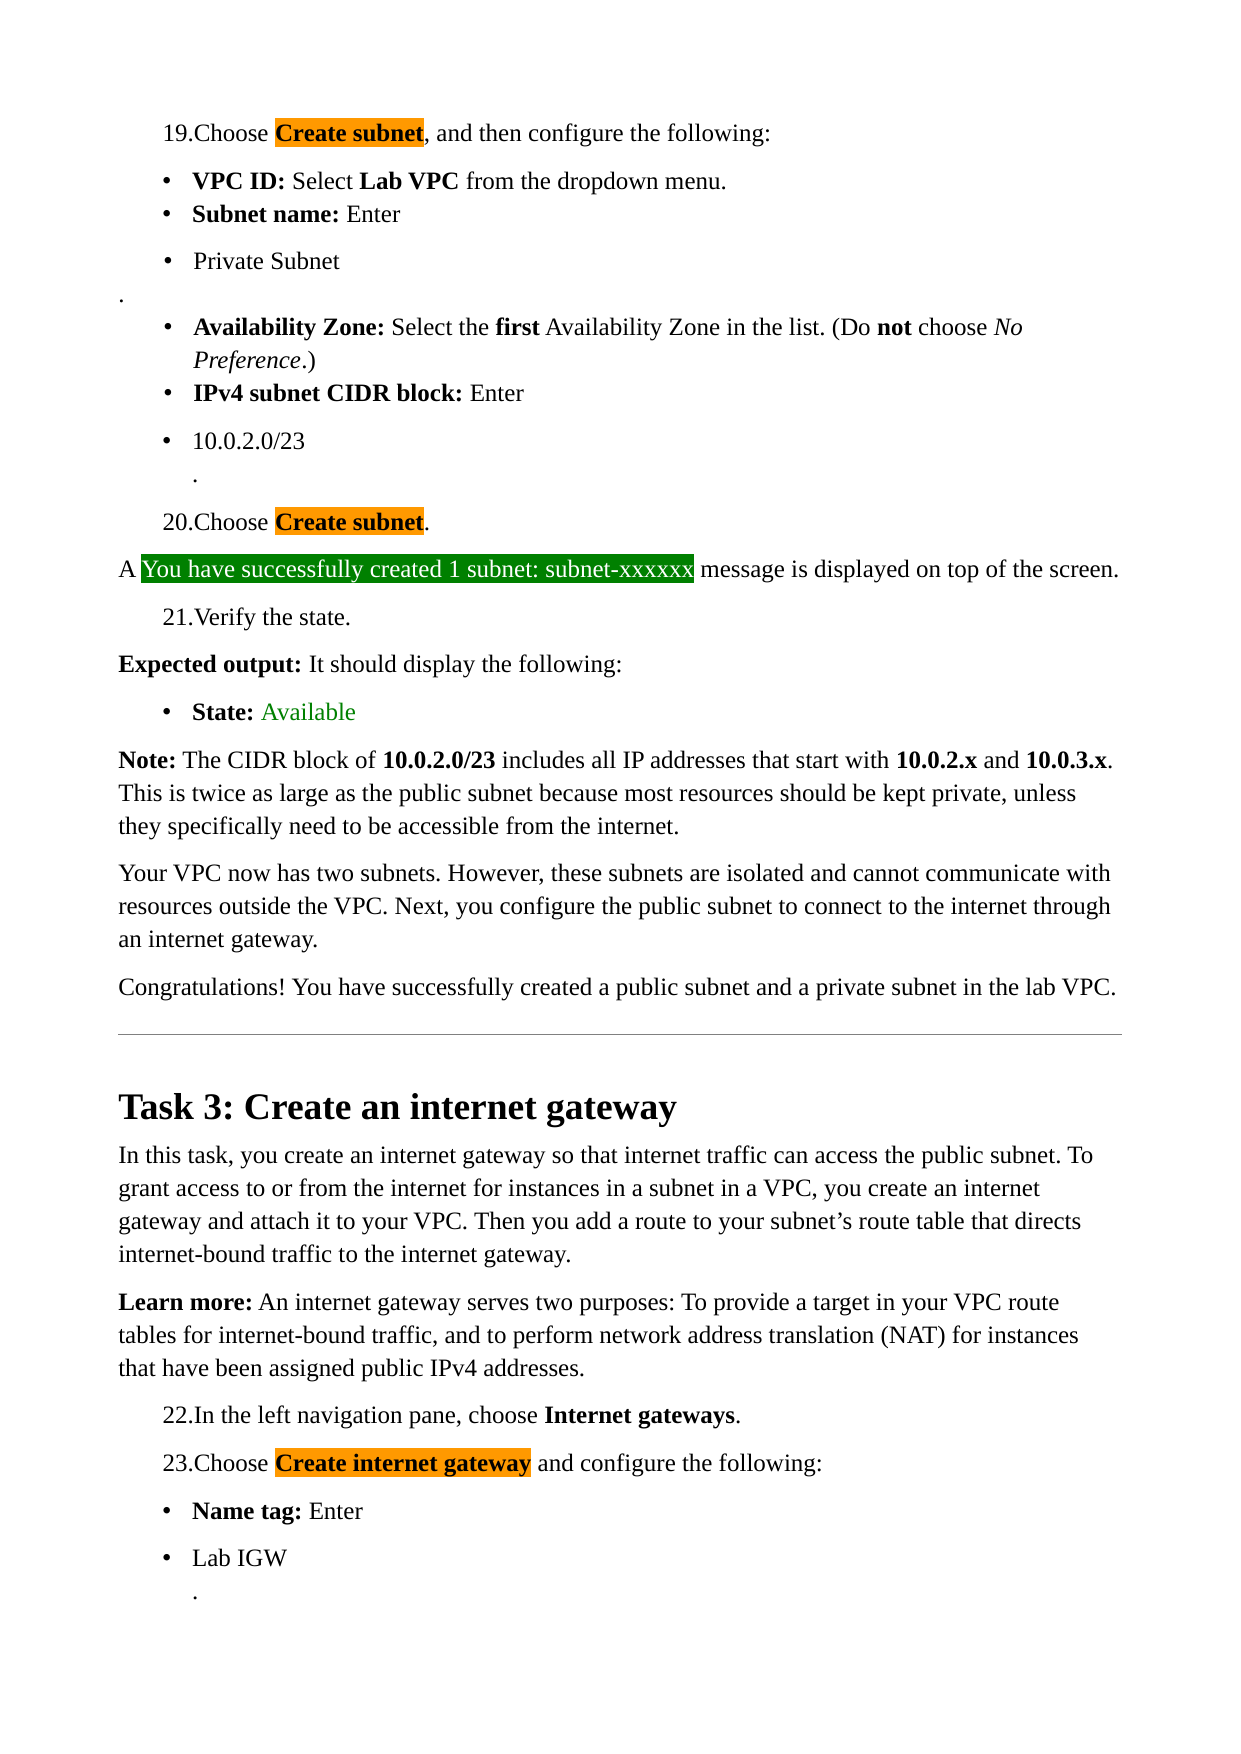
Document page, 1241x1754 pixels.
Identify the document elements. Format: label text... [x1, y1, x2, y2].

text A You have successfully created 1 subnet: subnet-xxxxxx message is displayed on top of the screen. [118, 554, 1122, 583]
list Availability Zone: Select the first Availability Zone in the list. (Do not choose No Preference.) [164, 312, 1122, 374]
subtitle Task 3: Create an internet gateway [118, 1085, 1122, 1128]
list Lab IGW [162, 1543, 1122, 1572]
list Private Subnet [164, 246, 1122, 275]
list Choose Create subnet, and then configure the following: [162, 118, 1122, 147]
text Your VPC now has two subnets. However, these subnets are isolated and cannot communicate with resources outside the VPC. Next, you configure the public subnet to connect to the internet through an internet gateway. [118, 858, 1122, 953]
list Subnet name: Enter [162, 199, 1122, 227]
list Choose Create internet gateway and configure the following: [162, 1448, 1122, 1477]
text Learn more: An internet gateway serves two purposes: To provide a target in your VPC route tables for internet-bound traffic, and to perform network address translation (NAT) for instances that have been assigned public IPv4 addresses. [118, 1287, 1122, 1382]
list . [162, 459, 1122, 488]
text . [118, 279, 1122, 308]
list Name tag: Enter [162, 1496, 1122, 1524]
text Congratulations! You have successfully created a public subnet and a private subnet in the lab VPC. [118, 972, 1122, 1001]
list IPv4 subnet CIDR block: Enter [164, 378, 1122, 407]
list Choose Create subnet. [162, 507, 1122, 535]
list In the left navigation pane, choose Internet gateways. [162, 1401, 1122, 1429]
list Verify the state. [162, 602, 1122, 631]
list State: Available [162, 697, 1122, 726]
text In this task, you create an internet gateway so that internet traffic can access the public subnet. To grant access to or from the internet for instances in a subnet in a VPC, you create an internet gateway and attach it to your VPC. Then you add a route to your subnet’s route table that directs internet-bound traffic to the internet gateway. [118, 1140, 1122, 1268]
list 10.0.2.0/23 [162, 426, 1122, 455]
list . [162, 1576, 1122, 1605]
text Note: The CIDR block of 10.0.2.0/23 includes all IP addresses that start with 10.0.2.x and 10.0.3.x. This is twice as large as the public subnet because most resources should be kept private, unless they specifically need to be accessible from the internet. [118, 745, 1122, 839]
list VPC ID: Select Lab VPC from the dropdown menu. [162, 166, 1122, 194]
text Expected output: It should display the following: [118, 649, 1122, 678]
